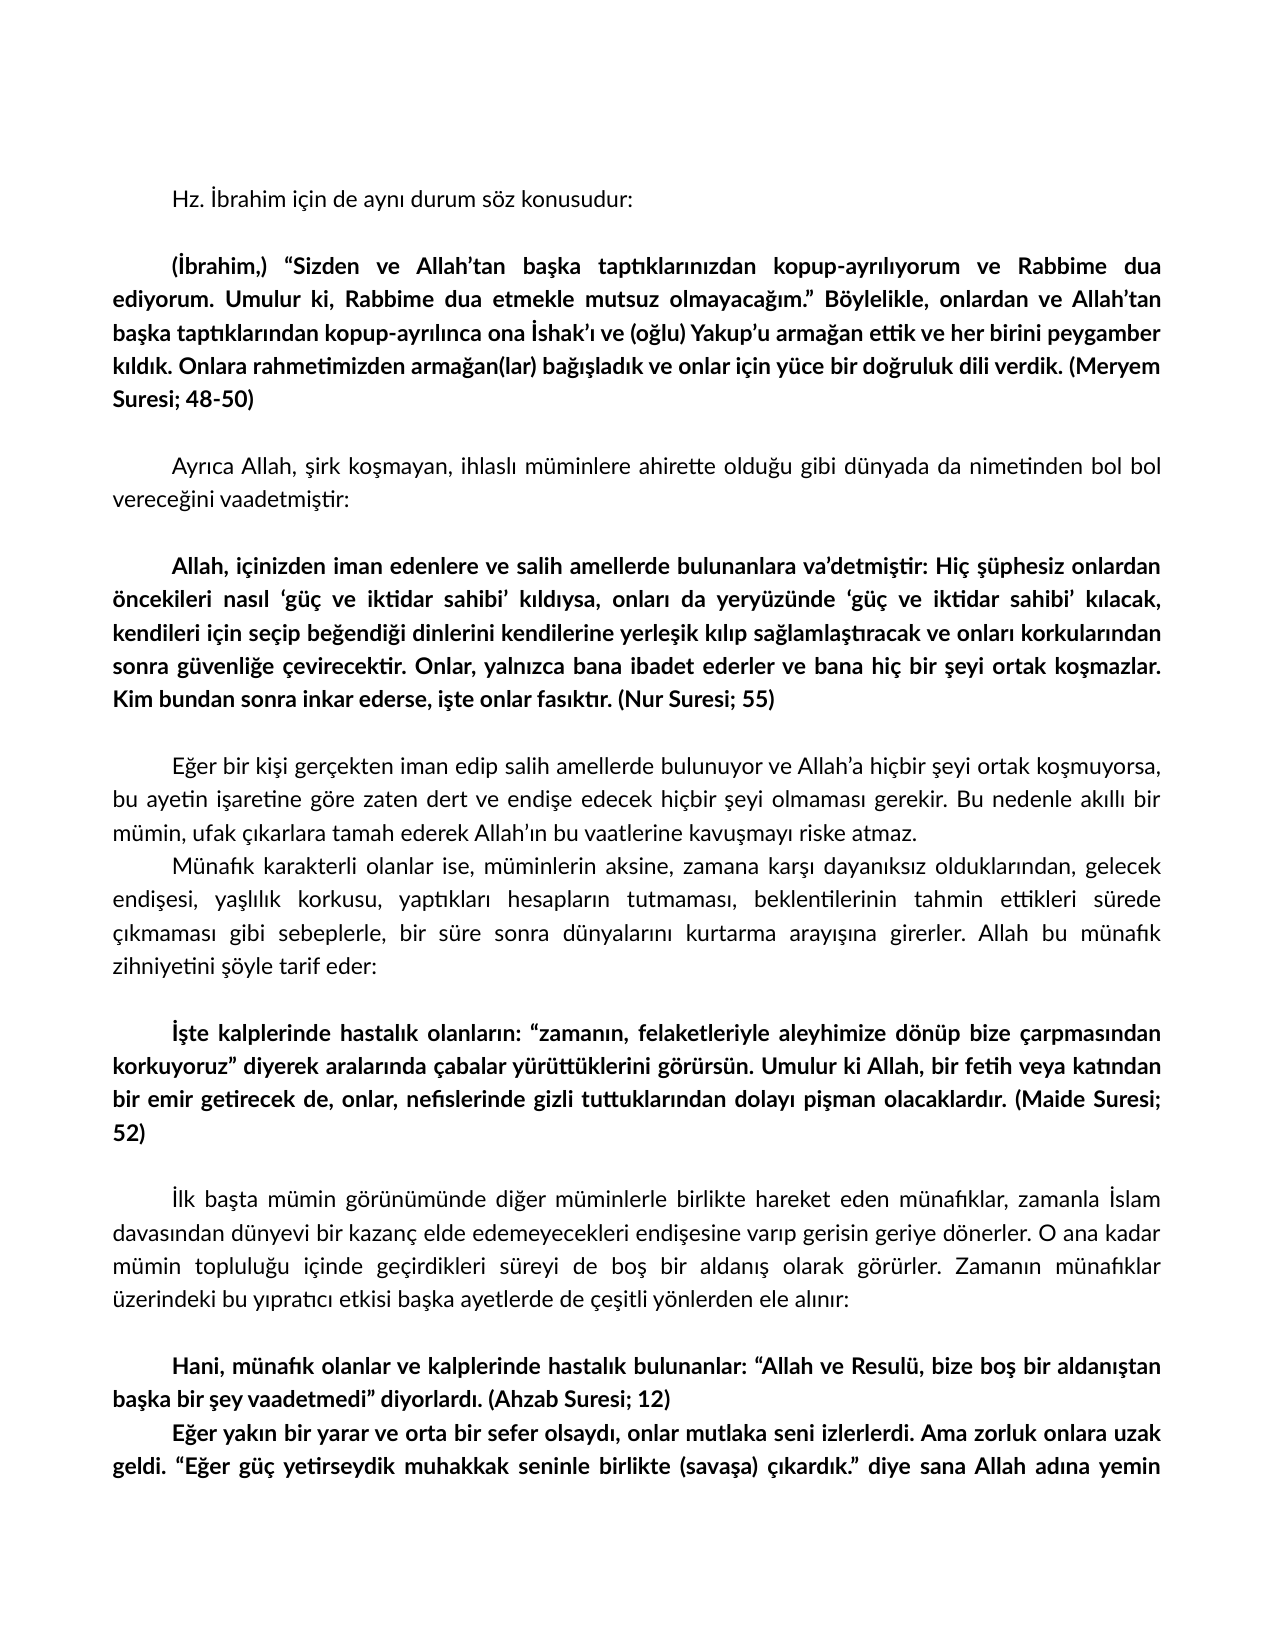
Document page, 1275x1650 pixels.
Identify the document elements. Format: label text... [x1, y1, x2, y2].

text Allah, içinizden iman edenlere ve salih amellerde bulunanlara va’detmiştir: Hiç şüphesiz onlardan öncekileri nasıl ‘güç ve iktidar sahibi’ kıldıysa, onları da yeryüzünde ‘güç ve iktidar sahibi’ kılacak, kendileri için seçip beğendiği dinlerini kendilerine yerleşik kılıp sağlamlaştıracak ve onları korkularından sonra güvenliğe çevirecektir. Onlar, yalnızca bana ibadet ederler ve bana hiç bir şeyi ortak koşmazlar. Kim bundan sonra inkar ederse, işte onlar fasıktır. (Nur Suresi; 55) [112, 548, 1162, 714]
text Hz. İbrahim için de aynı durum söz konusudur: [112, 181, 1162, 214]
text (İbrahim,) “Sizden ve Allah’tan başka taptıklarınızdan kopup-ayrılıyorum ve Rabbime dua ediyorum. Umulur ki, Rabbime dua etmekle mutsuz olmayacağım.” Böylelikle, onlardan ve Allah’tan başka taptıklarından kopup-ayrılınca ona İshak’ı ve (oğlu) Yakup’u armağan ettik ve her birini peygamber kıldık. Onlara rahmetimizden armağan(lar) bağışladık ve onlar için yüce bir doğruluk dili verdik. (Meryem Suresi; 48-50) [112, 248, 1162, 414]
text Münafık karakterli olanlar ise, müminlerin aksine, zamana karşı dayanıksız olduklarından, gelecek endişesi, yaşlılık korkusu, yaptıkları hesapların tutmaması, beklentilerinin tahmin ettikleri sürede çıkmaması gibi sebeplerle, bir süre sonra dünyalarını kurtarma arayışına girerler. Allah bu münafık zihniyetini şöyle tarif eder: [112, 848, 1162, 981]
text İlk başta mümin görünümünde diğer müminlerle birlikte hareket eden münafıklar, zamanla İslam davasından dünyevi bir kazanç elde edemeyecekleri endişesine varıp gerisin geriye dönerler. O ana kadar mümin topluluğu içinde geçirdikleri süreyi de boş bir aldanış olarak görürler. Zamanın münafıklar üzerindeki bu yıpratıcı etkisi başka ayetlerde de çeşitli yönlerden ele alınır: [112, 1181, 1162, 1314]
text Ayrıca Allah, şirk koşmayan, ihlaslı müminlere ahirette olduğu gibi dünyada da nimetinden bol bol vereceğini vaadetmiştir: [112, 448, 1162, 514]
text Eğer yakın bir yarar ve orta bir sefer olsaydı, onlar mutlaka seni izlerlerdi. Ama zorluk onlara uzak geldi. “Eğer güç yetirseydik muhakkak seninle birlikte (savaşa) çıkardık.” diye sana Allah adına yemin [112, 1414, 1162, 1481]
text Eğer bir kişi gerçekten iman edip salih amellerde bulunuyor ve Allah’a hiçbir şeyi ortak koşmuyorsa, bu ayetin işaretine göre zaten dert ve endişe edecek hiçbir şeyi olmaması gerekir. Bu nedenle akıllı bir mümin, ufak çıkarlara tamah ederek Allah’ın bu vaatlerine kavuşmayı riske atmaz. [112, 748, 1162, 848]
text Hani, münafık olanlar ve kalplerinde hastalık bulunanlar: “Allah ve Resulü, bize boş bir aldanıştan başka bir şey vaadetmedi” diyorlardı. (Ahzab Suresi; 12) [112, 1348, 1162, 1414]
text İşte kalplerinde hastalık olanların: “zamanın, felaketleriyle aleyhimize dönüp bize çarpmasından korkuyoruz” diyerek aralarında çabalar yürüttüklerini görürsün. Umulur ki Allah, bir fetih veya katından bir emir getirecek de, onlar, nefislerinde gizli tuttuklarından dolayı pişman olacaklardır. (Maide Suresi; 52) [112, 1014, 1162, 1148]
